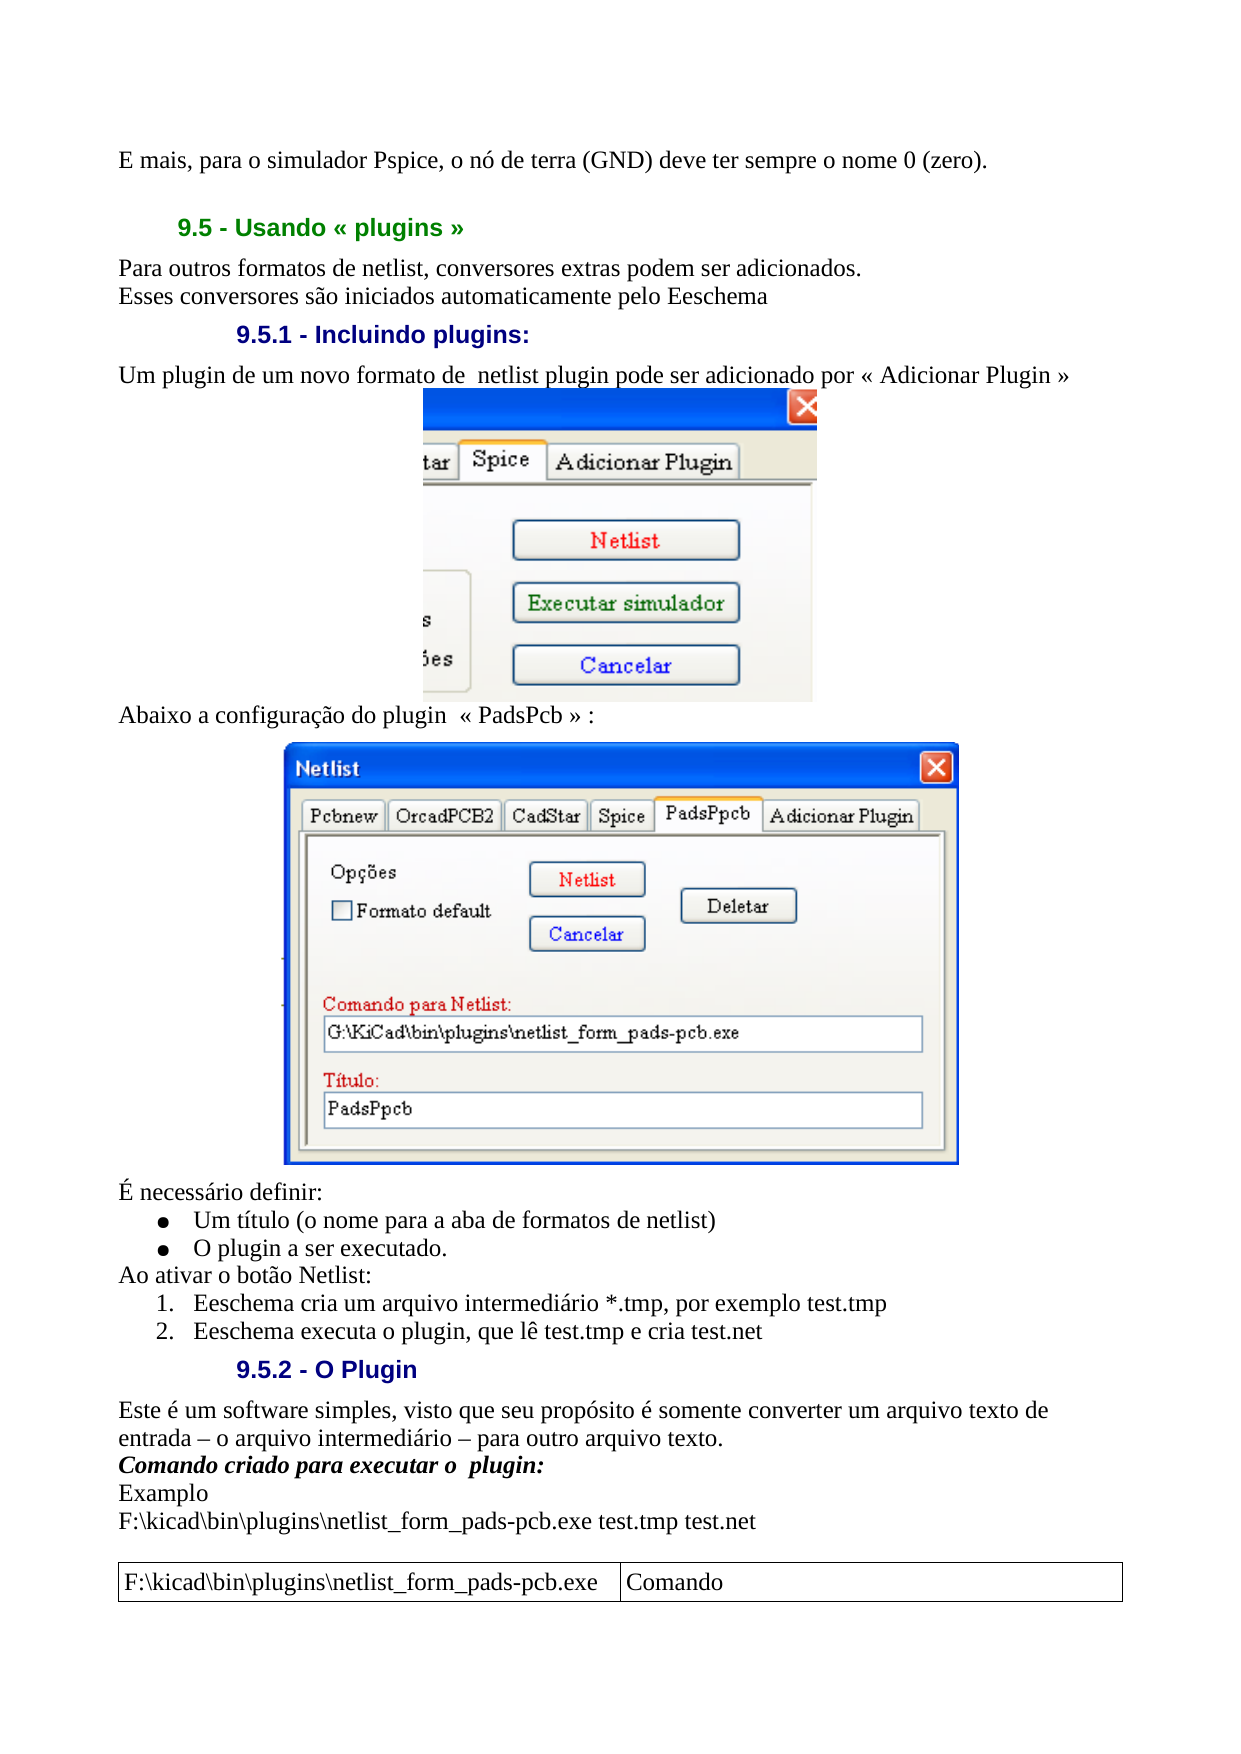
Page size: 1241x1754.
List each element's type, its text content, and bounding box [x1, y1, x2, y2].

table_header Comando [621, 1563, 1122, 1601]
text E mais, para o simulador Pspice, o nó de terra (GND) deve ter sempre o nome 0 (zero). [118, 146, 1122, 173]
list Eeschema executa o plugin, que lê test.tmp e cria test.net [156, 1317, 1122, 1344]
subtitle O Plugin [236, 1356, 1122, 1384]
list O plugin a ser executado. [156, 1234, 1122, 1261]
list Eeschema cria um arquivo intermediário *.tmp, por exemplo test.tmp [156, 1289, 1122, 1317]
text Comando criado para executar o plugin: [118, 1451, 1122, 1479]
text Esses conversores são iniciados automaticamente pelo Eeschema [118, 282, 1122, 309]
text F:\kicad\bin\plugins\netlist_form_pads-pcb.exe test.tmp test.net [118, 1507, 1122, 1534]
list Um título (o nome para a aba de formatos de netlist) [156, 1206, 1122, 1234]
text Abaixo a configuração do plugin « PadsPcb » : [118, 701, 1122, 729]
text Para outros formatos de netlist, conversores extras podem ser adicionados. [118, 254, 1122, 282]
table_header F:\kicad\bin\plugins\netlist_form_pads-pcb.exe [119, 1563, 620, 1601]
picture [281, 742, 959, 1165]
subtitle Incluindo plugins: [236, 321, 1122, 349]
text Um plugin de um novo formato de netlist plugin pode ser adicionado por « Adicionar Plugin » [118, 361, 1122, 389]
text Ao ativar o botão Netlist: [118, 1261, 1122, 1289]
text Examplo [118, 1479, 1122, 1507]
picture [423, 388, 817, 702]
subtitle Usando « plugins » [103, 214, 1122, 242]
text É necessário definir: [118, 1178, 1122, 1206]
text Este é um software simples, visto que seu propósito é somente converter um arquivo texto de entrada – o arquivo intermediário – para outro arquivo texto. [118, 1396, 1122, 1451]
